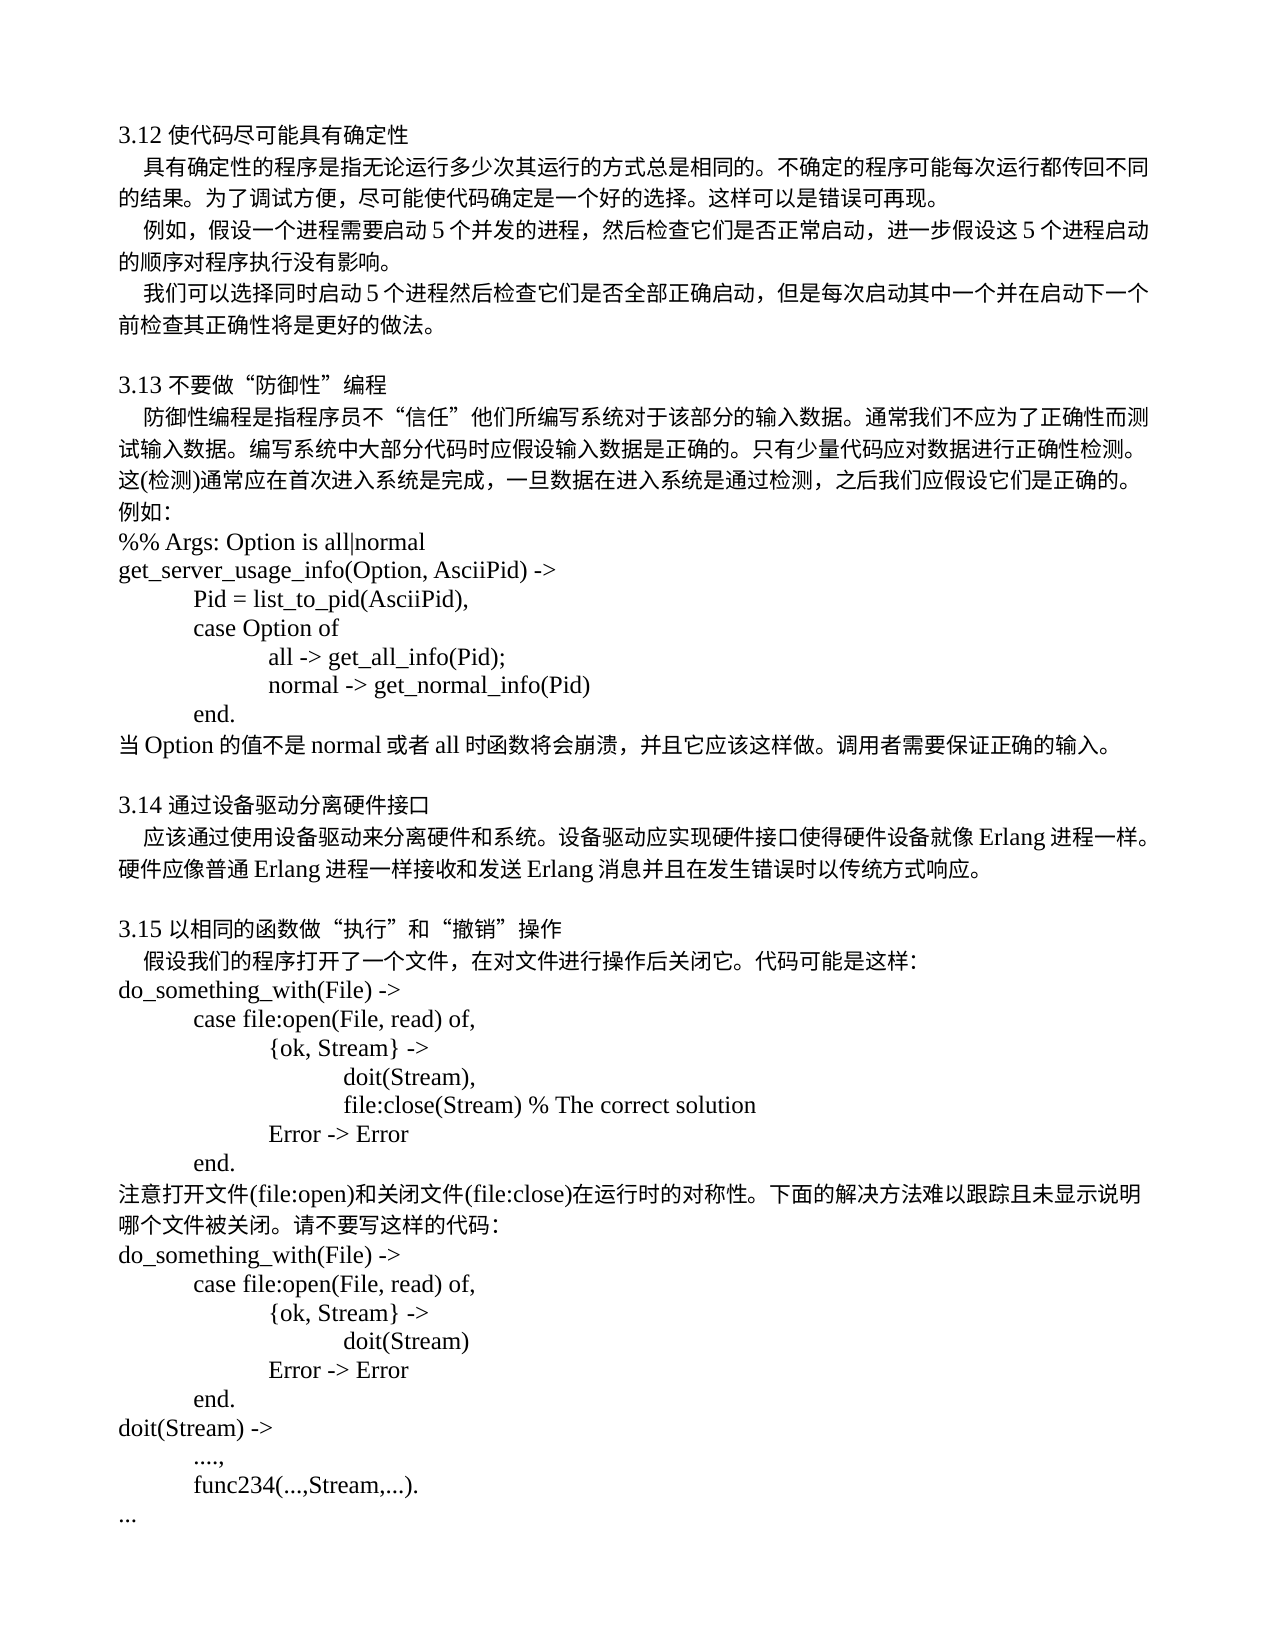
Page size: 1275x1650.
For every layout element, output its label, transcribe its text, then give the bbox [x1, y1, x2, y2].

text end. [118, 1148, 1157, 1177]
text 当Option的值不是normal或者all时函数将会崩溃，并且它应该这样做。调用者需要保证正确的输入。 [118, 728, 1157, 760]
text file:close(Stream) % The correct solution [118, 1091, 1157, 1119]
text 3.12 使代码尽可能具有确定性 [118, 118, 1157, 150]
text end. [118, 1384, 1157, 1413]
text case file:open(File, read) of, [118, 1004, 1157, 1033]
text ... [118, 1499, 1157, 1528]
text 防御性编程是指程序员不“信任”他们所编写系统对于该部分的输入数据。通常我们不应为了正确性而测试输入数据。编写系统中大部分代码时应假设输入数据是正确的。只有少量代码应对数据进行正确性检测。这(检测)通常应在首次进入系统是完成，一旦数据在进入系统是通过检测，之后我们应假设它们是正确的。 [118, 400, 1157, 495]
text doit(Stream) -> [118, 1413, 1157, 1441]
text 3.14 通过设备驱动分离硬件接口 [118, 788, 1157, 820]
text case Option of [118, 613, 1157, 642]
text func234(...,Stream,...). [118, 1470, 1157, 1499]
text get_server_usage_info(Option, AsciiPid) -> [118, 556, 1157, 584]
text Error -> Error [118, 1355, 1157, 1384]
text {ok, Stream} -> [118, 1033, 1157, 1062]
text normal -> get_normal_info(Pid) [118, 671, 1157, 699]
text %% Args: Option is all|normal [118, 527, 1157, 556]
text Error -> Error [118, 1119, 1157, 1148]
text 具有确定性的程序是指无论运行多少次其运行的方式总是相同的。不确定的程序可能每次运行都传回不同的结果。为了调试方便，尽可能使代码确定是一个好的选择。这样可以是错误可再现。 [118, 150, 1157, 213]
text Pid = list_to_pid(AsciiPid), [118, 584, 1157, 613]
text all -> get_all_info(Pid); [118, 642, 1157, 671]
text 例如： [118, 495, 1157, 527]
text 3.13 不要做“防御性”编程 [118, 368, 1157, 400]
text 我们可以选择同时启动5个进程然后检查它们是否全部正确启动，但是每次启动其中一个并在启动下一个前检查其正确性将是更好的做法。 [118, 276, 1157, 340]
text do_something_with(File) -> [118, 976, 1157, 1004]
text 3.15 以相同的函数做“执行”和“撤销”操作 [118, 912, 1157, 944]
text 硬件应像普通Erlang进程一样接收和发送Erlang消息并且在发生错误时以传统方式响应。 [118, 852, 1157, 883]
text 应该通过使用设备驱动来分离硬件和系统。设备驱动应实现硬件接口使得硬件设备就像Erlang进程一样。 [118, 820, 1157, 852]
text end. [118, 699, 1157, 728]
text doit(Stream) [118, 1326, 1157, 1355]
text 注意打开文件(file:open)和关闭文件(file:close)在运行时的对称性。下面的解决方法难以跟踪且未显示说明哪个文件被关闭。请不要写这样的代码： [118, 1177, 1157, 1240]
text ...., [118, 1441, 1157, 1470]
text 假设我们的程序打开了一个文件，在对文件进行操作后关闭它。代码可能是这样： [118, 944, 1157, 976]
text 例如，假设一个进程需要启动5个并发的进程，然后检查它们是否正常启动，进一步假设这5个进程启动的顺序对程序执行没有影响。 [118, 213, 1157, 276]
text {ok, Stream} -> [118, 1298, 1157, 1326]
text doit(Stream), [118, 1062, 1157, 1091]
text case file:open(File, read) of, [118, 1269, 1157, 1298]
text do_something_with(File) -> [118, 1240, 1157, 1269]
